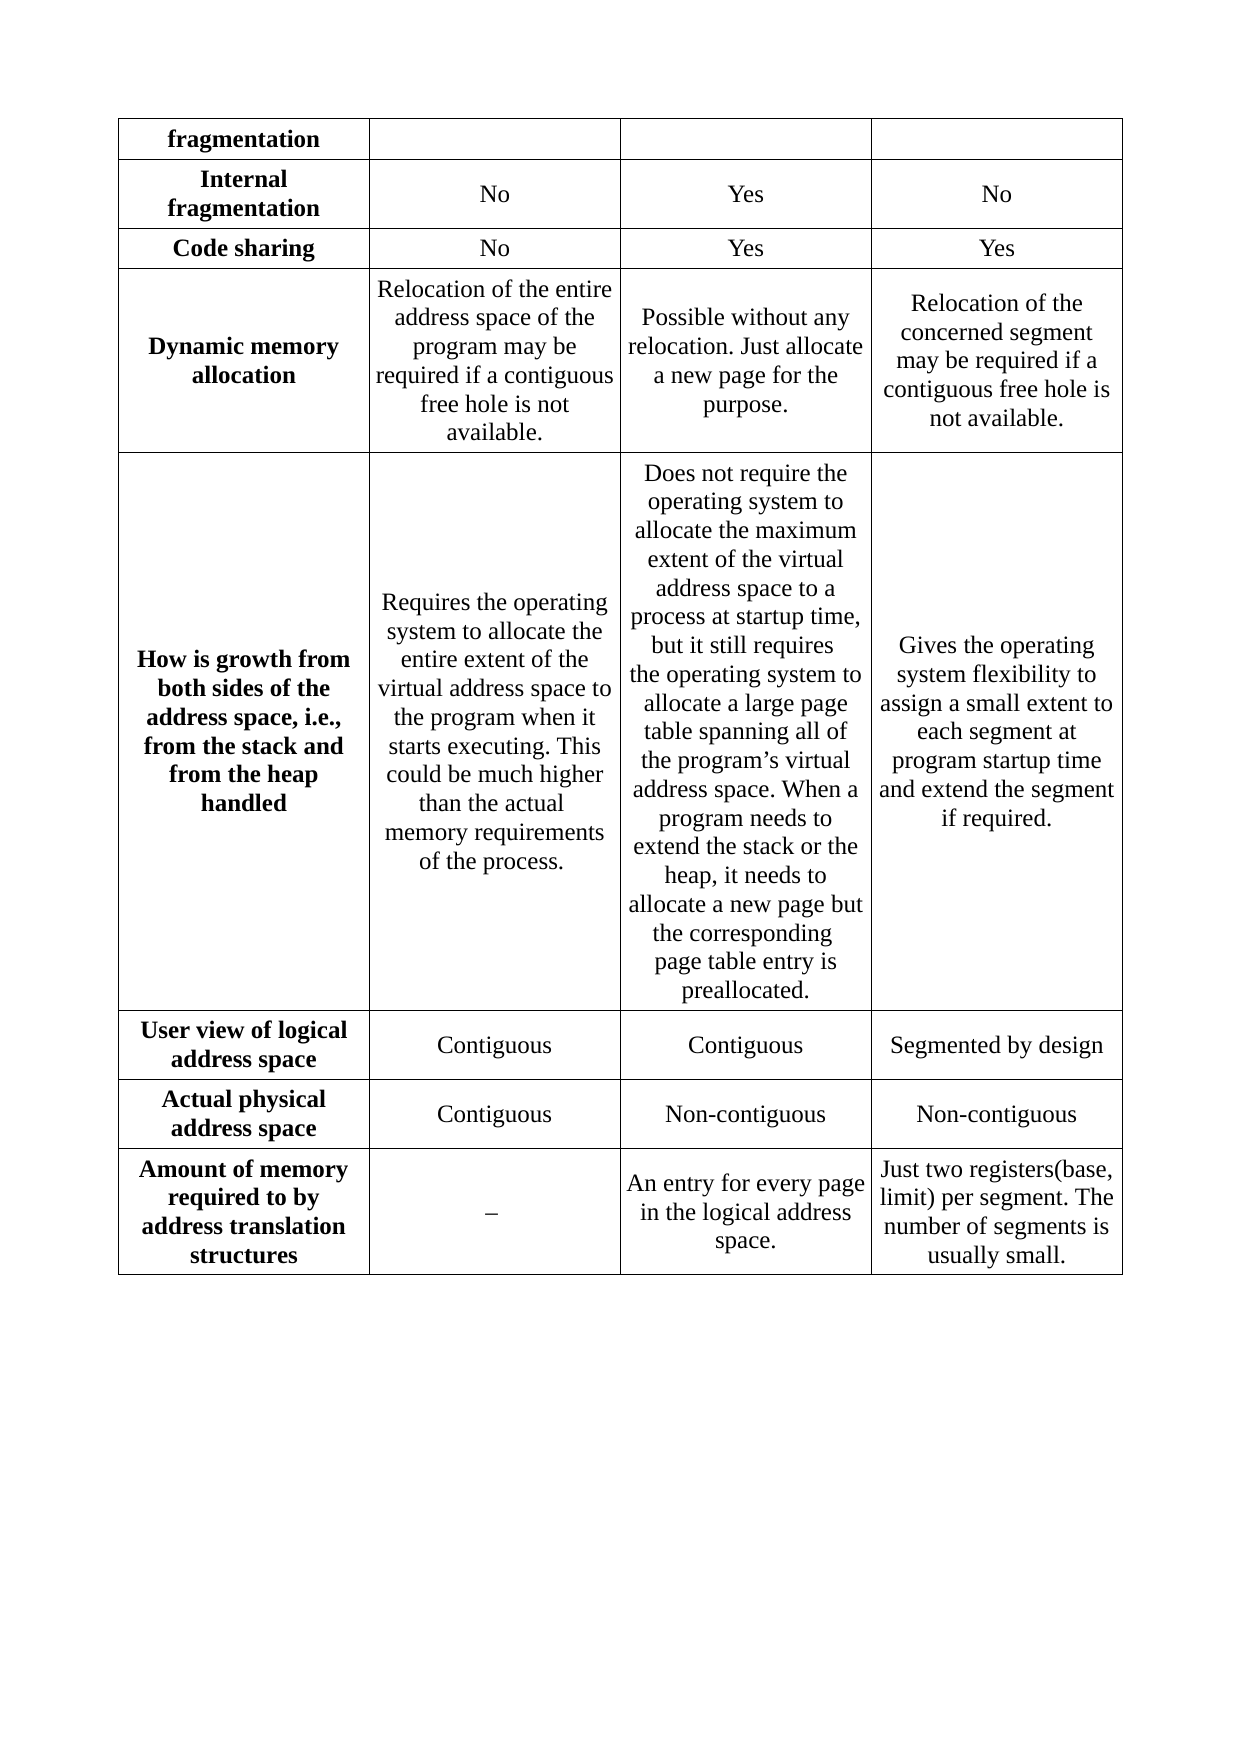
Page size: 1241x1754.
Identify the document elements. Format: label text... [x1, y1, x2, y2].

table_cell – [370, 1149, 620, 1274]
table_cell Contiguous [370, 1011, 620, 1079]
table_cell Non-contiguous [872, 1080, 1122, 1148]
table_cell Non-contiguous [621, 1080, 871, 1148]
table_cell Relocation of the concerned segment may be required if a contiguous free hole is not available. [872, 269, 1122, 452]
table_cell How is growth from both sides of the address space, i.e., from the stack and from the heap handled [119, 453, 369, 1010]
table_cell No [370, 160, 620, 227]
table_cell Relocation of the entire address space of the program may be required if a contiguous free hole is not available. [370, 269, 620, 452]
table_cell Yes [872, 229, 1122, 268]
table_cell Just two registers(base, limit) per segment. The number of segments is usually small. [872, 1149, 1122, 1274]
table_cell Contiguous [370, 1080, 620, 1148]
table_cell [872, 119, 1122, 158]
table_cell No [370, 229, 620, 268]
table_cell Yes [621, 160, 871, 227]
table_cell Actual physical address space [119, 1080, 369, 1148]
table_cell An entry for every page in the logical address space. [621, 1149, 871, 1274]
table_cell Amount of memory required to by address translation structures [119, 1149, 369, 1274]
table_cell Contiguous [621, 1011, 871, 1079]
table_cell Dynamic memory allocation [119, 269, 369, 452]
table_cell No [872, 160, 1122, 227]
table_cell Code sharing [119, 229, 369, 268]
table_cell fragmentation [119, 119, 369, 158]
table_cell Possible without any relocation. Just allocate a new page for the purpose. [621, 269, 871, 452]
table_cell User view of logical address space [119, 1011, 369, 1079]
table_cell [621, 119, 871, 158]
table_cell Requires the operating system to allocate the entire extent of the virtual address space to the program when it starts executing. This could be much higher than the actual memory requirements of the process. [370, 453, 620, 1010]
table_cell Yes [621, 229, 871, 268]
table_cell Gives the operating system flexibility to assign a small extent to each segment at program startup time and extend the segment if required. [872, 453, 1122, 1010]
table_cell Does not require the operating system to allocate the maximum extent of the virtual address space to a process at startup time, but it still requires the operating system to allocate a large page table spanning all of the program’s virtual address space. When a program needs to extend the stack or the heap, it needs to allocate a new page but the corresponding page table entry is preallocated. [621, 453, 871, 1010]
table_cell [370, 119, 620, 158]
table_cell Segmented by design [872, 1011, 1122, 1079]
table_cell Internal fragmentation [119, 160, 369, 227]
